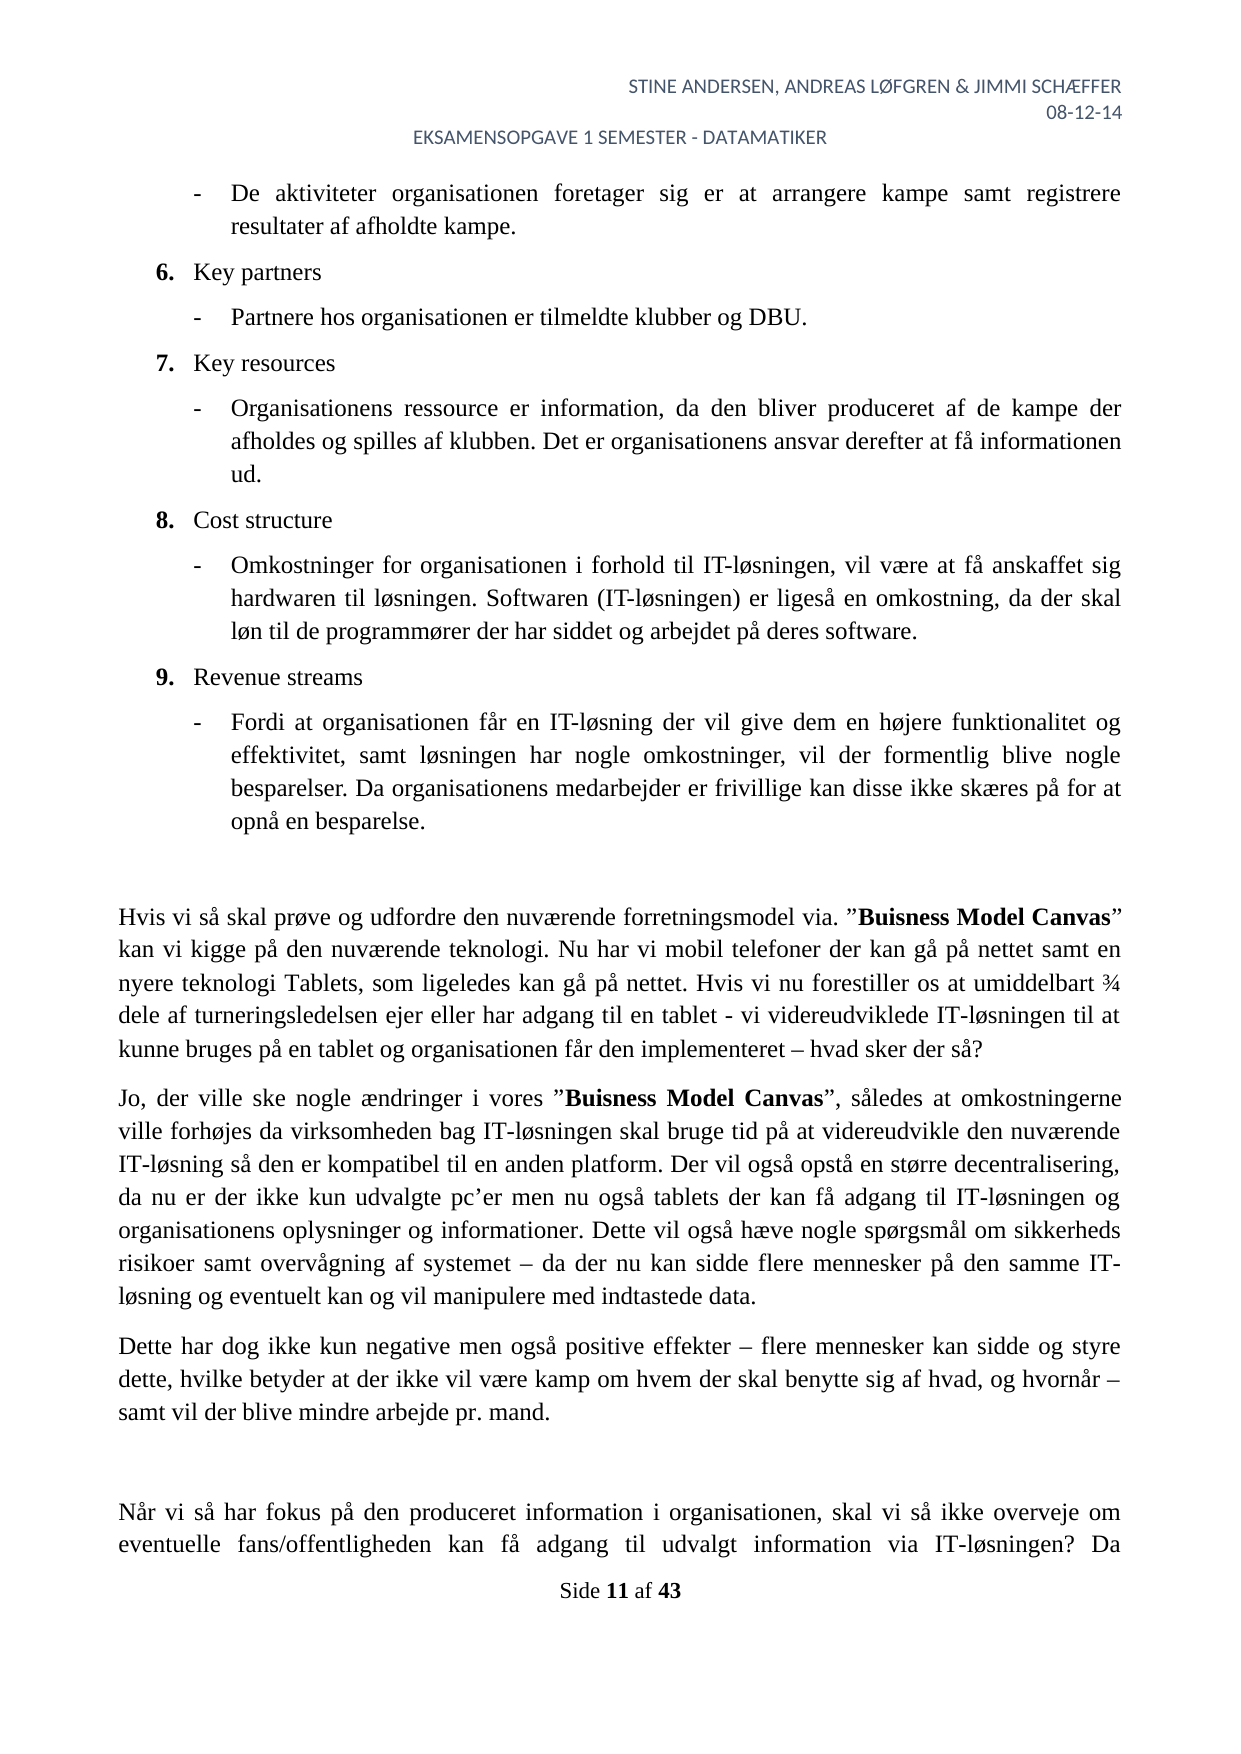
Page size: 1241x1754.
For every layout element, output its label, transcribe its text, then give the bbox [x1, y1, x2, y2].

list Cost structure [156, 505, 1122, 533]
text Dette har dog ikke kun negative men også positive effekter – flere mennesker kan sidde og styre dette, hvilke betyder at der ikke vil være kamp om hvem der skal benytte sig af hvad, og hvornår – samt vil der blive mindre arbejde pr. mand. [118, 1331, 1122, 1426]
text Når vi så har fokus på den produceret information i organisationen, skal vi så ikke overveje om eventuelle fans/offentligheden kan få adgang til udvalgt information via IT-løsningen? Da [118, 1497, 1122, 1558]
list Fordi at organisationen får en IT-løsning der vil give dem en højere funktionalitet og effektivitet, samt løsningen har nogle omkostninger, vil der formentlig blive nogle besparelser. Da organisationens medarbejder er frivillige kan disse ikke skæres på for at opnå en besparelse. [193, 707, 1122, 835]
list Organisationens ressource er information, da den bliver produceret af de kampe der afholdes og spilles af klubben. Det er organisationens ansvar derefter at få informationen ud. [193, 393, 1122, 488]
list Key partners [156, 257, 1122, 285]
list Omkostninger for organisationen i forhold til IT-løsningen, vil være at få anskaffet sig hardwaren til løsningen. Softwaren (IT-løsningen) er ligeså en omkostning, da der skal løn til de programmører der har siddet og arbejdet på deres software. [193, 550, 1122, 645]
text Jo, der ville ske nogle ændringer i vores ”Buisness Model Canvas”, således at omkostningerne ville forhøjes da virksomheden bag IT-løsningen skal bruge tid på at videreudvikle den nuværende IT-løsning så den er kompatibel til en anden platform. Der vil også opstå en større decentralisering, da nu er der ikke kun udvalgte pc’er men nu også tablets der kan få adgang til IT-løsningen og organisationens oplysninger og informationer. Dette vil også hæve nogle spørgsmål om sikkerheds risikoer samt overvågning af systemet – da der nu kan sidde flere mennesker på den samme IT-løsning og eventuelt kan og vil manipulere med indtastede data. [118, 1083, 1122, 1310]
text Hvis vi så skal prøve og udfordre den nuværende forretningsmodel via. ”Buisness Model Canvas” kan vi kigge på den nuværende teknologi. Nu har vi mobil telefoner der kan gå på nettet samt en nyere teknologi Tablets, som ligeledes kan gå på nettet. Hvis vi nu forestiller os at umiddelbart ¾ dele af turneringsledelsen ejer eller har adgang til en tablet - vi videreudviklede IT-løsningen til at kunne bruges på en tablet og organisationen får den implementeret – hvad sker der så? [118, 902, 1122, 1062]
list Key resources [156, 348, 1122, 376]
list Revenue streams [156, 662, 1122, 691]
list De aktiviteter organisationen foretager sig er at arrangere kampe samt registrere resultater af afholdte kampe. [193, 178, 1122, 240]
list Partnere hos organisationen er tilmeldte klubber og DBU. [193, 302, 1122, 331]
